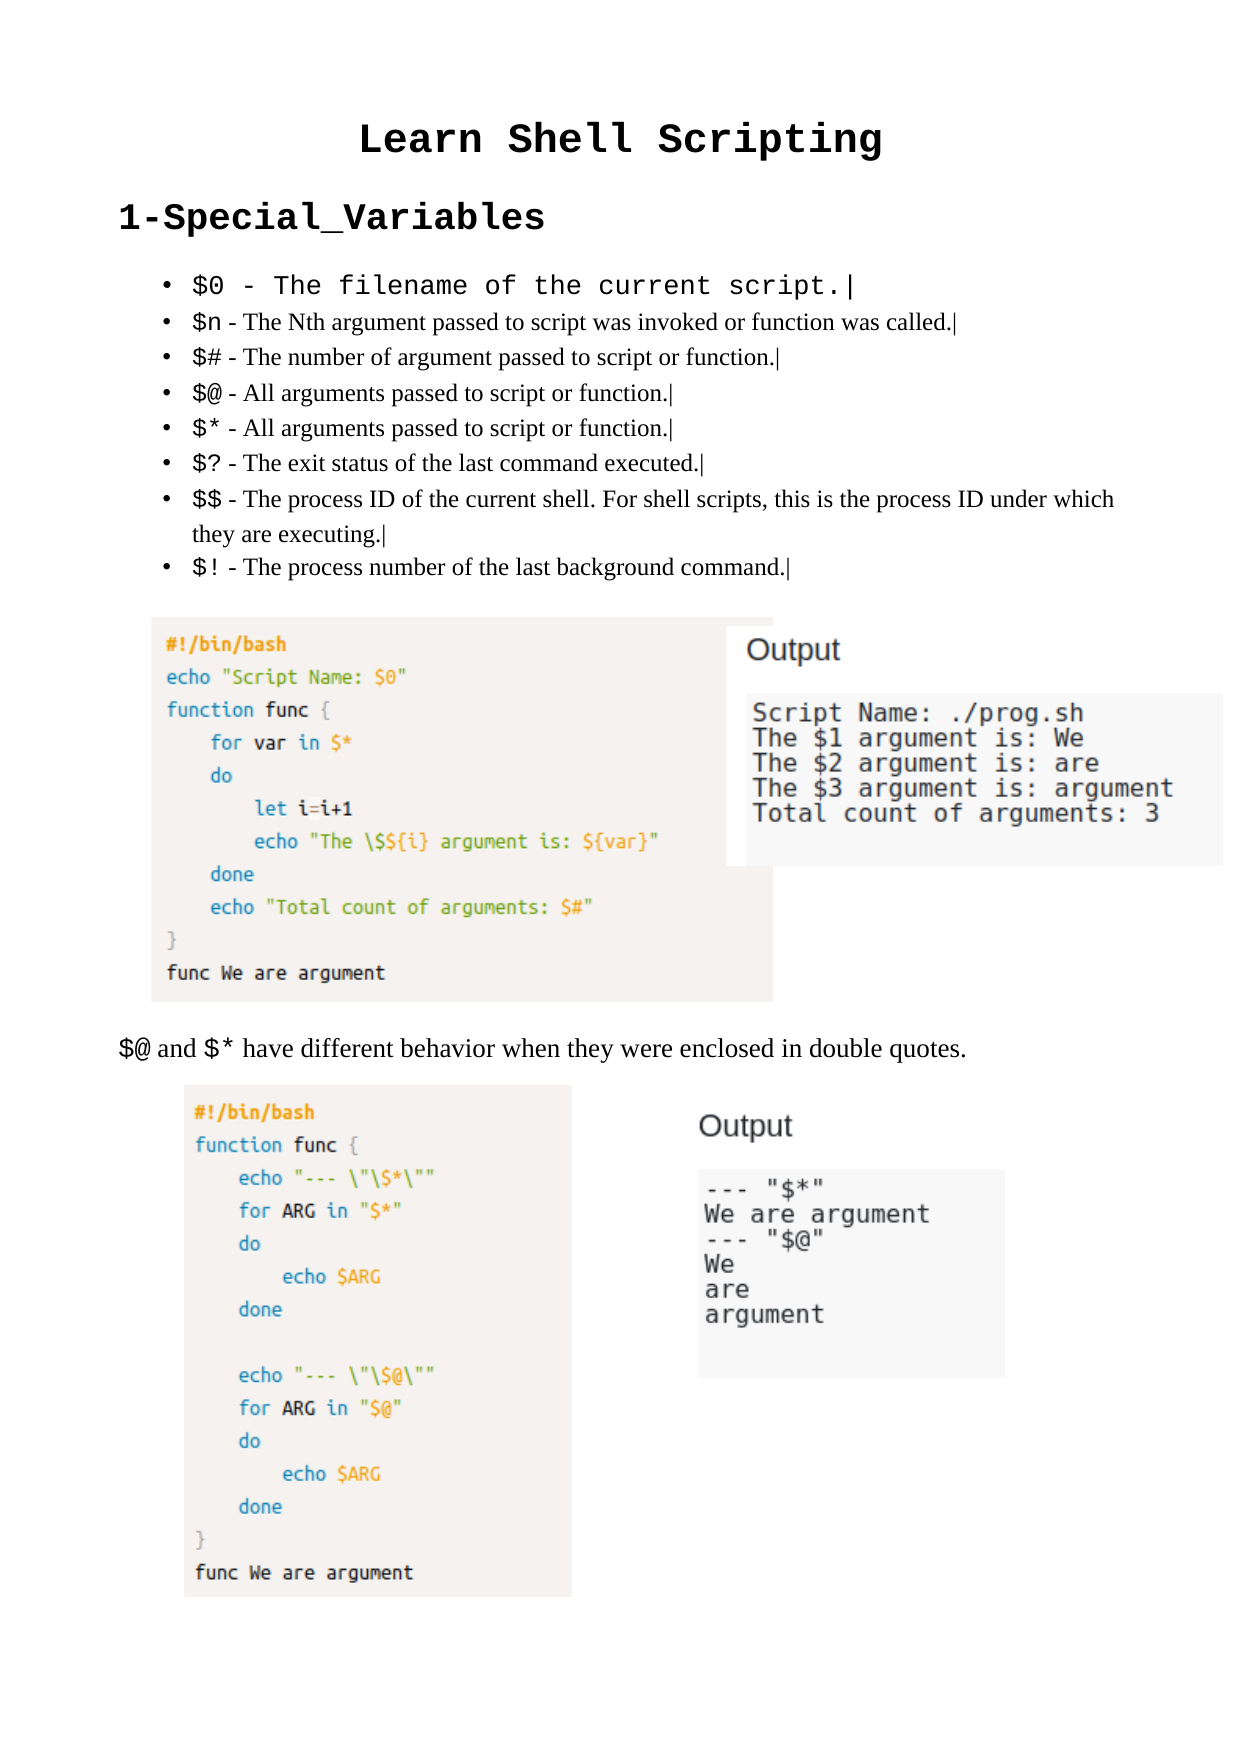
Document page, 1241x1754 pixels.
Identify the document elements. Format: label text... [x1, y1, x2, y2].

text $@ and $* have different behavior when they were enclosed in double quotes. [118, 1032, 1122, 1066]
text 1-Special_Variables [118, 198, 1122, 241]
list $? - The exit status of the last command executed.| [162, 448, 1122, 479]
list $* - All arguments passed to script or function.| [162, 413, 1122, 444]
picture [675, 1096, 1006, 1378]
list $n - The Nth argument passed to script was invoked or function was called.| [162, 307, 1122, 338]
list $# - The number of argument passed to script or function.| [162, 342, 1122, 373]
list $! - The process number of the last background command.| [162, 552, 1122, 583]
list $0 - The filename of the current script.| [162, 272, 1122, 302]
text Learn Shell Scripting [118, 118, 1122, 165]
picture [184, 1085, 572, 1597]
list $@ - All arguments passed to script or function.| [162, 378, 1122, 408]
picture [151, 617, 1224, 1002]
list $$ - The process ID of the current shell. For shell scripts, this is the process ID under which they are executing.| [162, 484, 1122, 548]
